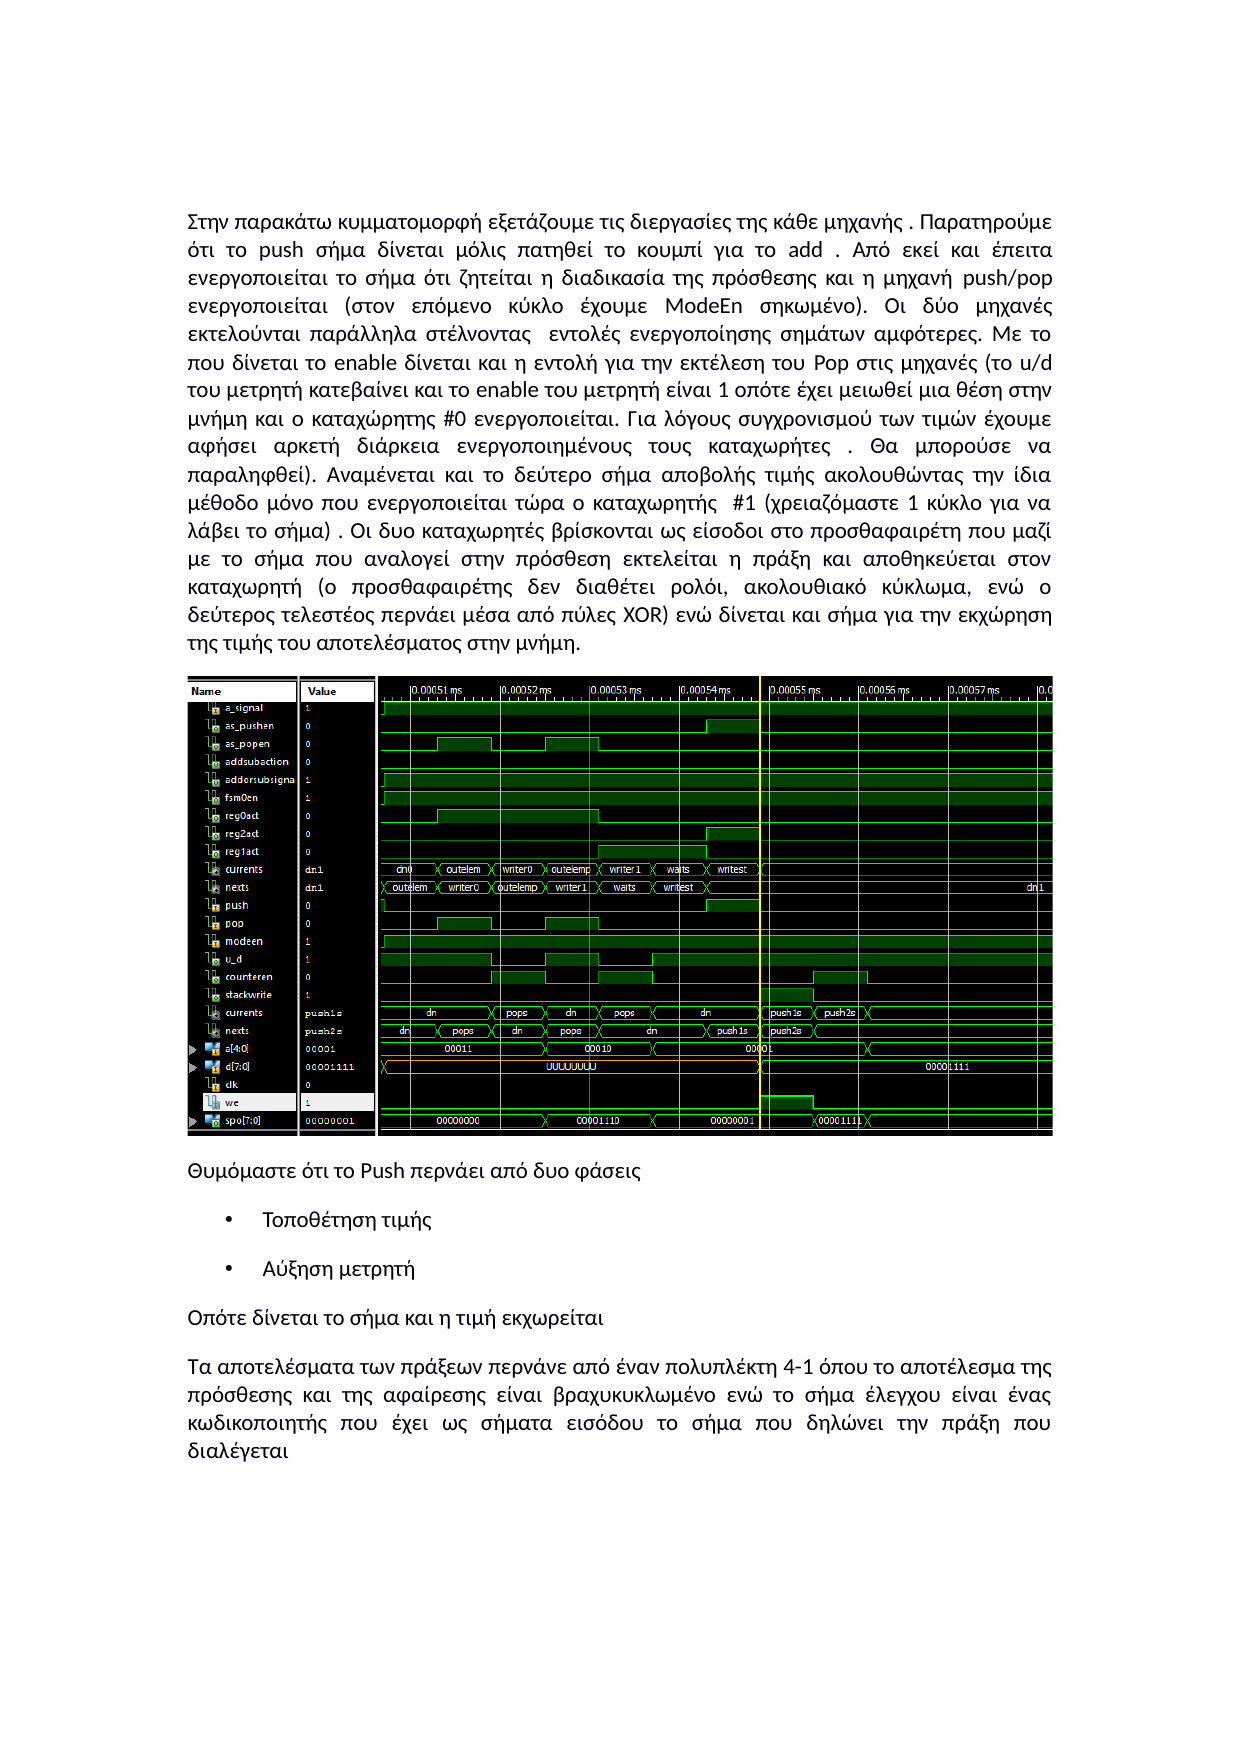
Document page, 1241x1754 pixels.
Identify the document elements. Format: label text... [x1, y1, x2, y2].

text Στην παρακάτω κυμματομορφή εξετάζουμε τις διεργασίες της κάθε μηχανής . Παρατηρούμε ότι το push σήμα δίνεται μόλις πατηθεί το κουμπί για το add . Από εκεί και έπειτα ενεργοποιείται το σήμα ότι ζητείται η διαδικασία της πρόσθεσης και η μηχανή push/pop ενεργοποιείται (στον επόμενο κύκλο έχουμε ModeEn σηκωμένο). Οι δύο μηχανές εκτελούνται παράλληλα στέλνοντας εντολές ενεργοποίησης σημάτων αμφότερες. Με το που δίνεται το enable δίνεται και η εντολή για την εκτέλεση του Pop στις μηχανές (το u/d του μετρητή κατεβαίνει και το enable του μετρητή είναι 1 οπότε έχει μειωθεί μια θέση στην μνήμη και ο καταχώρητης #0 ενεργοποιείται. Για λόγους συγχρονισμού των τιμών έχουμε αφήσει αρκετή διάρκεια ενεργοποιημένους τους καταχωρήτες . Θα μπορούσε να παραληφθεί). Αναμένεται και το δεύτερο σήμα αποβολής τιμής ακολουθώντας την ίδια μέθοδο μόνο που ενεργοποιείται τώρα ο καταχωρητής #1 (χρειαζόμαστε 1 κύκλο για να λάβει το σήμα) . Οι δυο καταχωρητές βρίσκονται ως είσοδοι στο προσθαφαιρέτη που μαζί με το σήμα που αναλογεί στην πρόσθεση εκτελείται η πράξη και αποθηκεύεται στον καταχωρητή (ο προσθαφαιρέτης δεν διαθέτει ρολόι, ακολουθιακό κύκλωμα, ενώ ο δεύτερος τελεστέος περνάει μέσα από πύλες XOR) ενώ δίνεται και σήμα για την εκχώρηση της τιμής του αποτελέσματος στην μνήμη. [187, 207, 1053, 656]
list Τοποθέτηση τιμής [225, 1205, 1053, 1233]
text Οπότε δίνεται το σήμα και η τιμή εκχωρείται [187, 1303, 1053, 1331]
text Θυμόμαστε ότι το Push περνάει από δυο φάσεις [187, 1136, 1053, 1184]
list Αύξηση μετρητή [225, 1254, 1053, 1282]
picture [187, 676, 1053, 1136]
text Τα αποτελέσματα των πράξεων περνάνε από έναν πολυπλέκτη 4-1 όπου το αποτέλεσμα της πρόσθεσης και της αφαίρεσης είναι βραχυκυκλωμένο ενώ το σήμα έλεγχου είναι ένας κωδικοποιητής που έχει ως σήματα εισόδου το σήμα που δηλώνει την πράξη που διαλέγεται [187, 1352, 1053, 1464]
